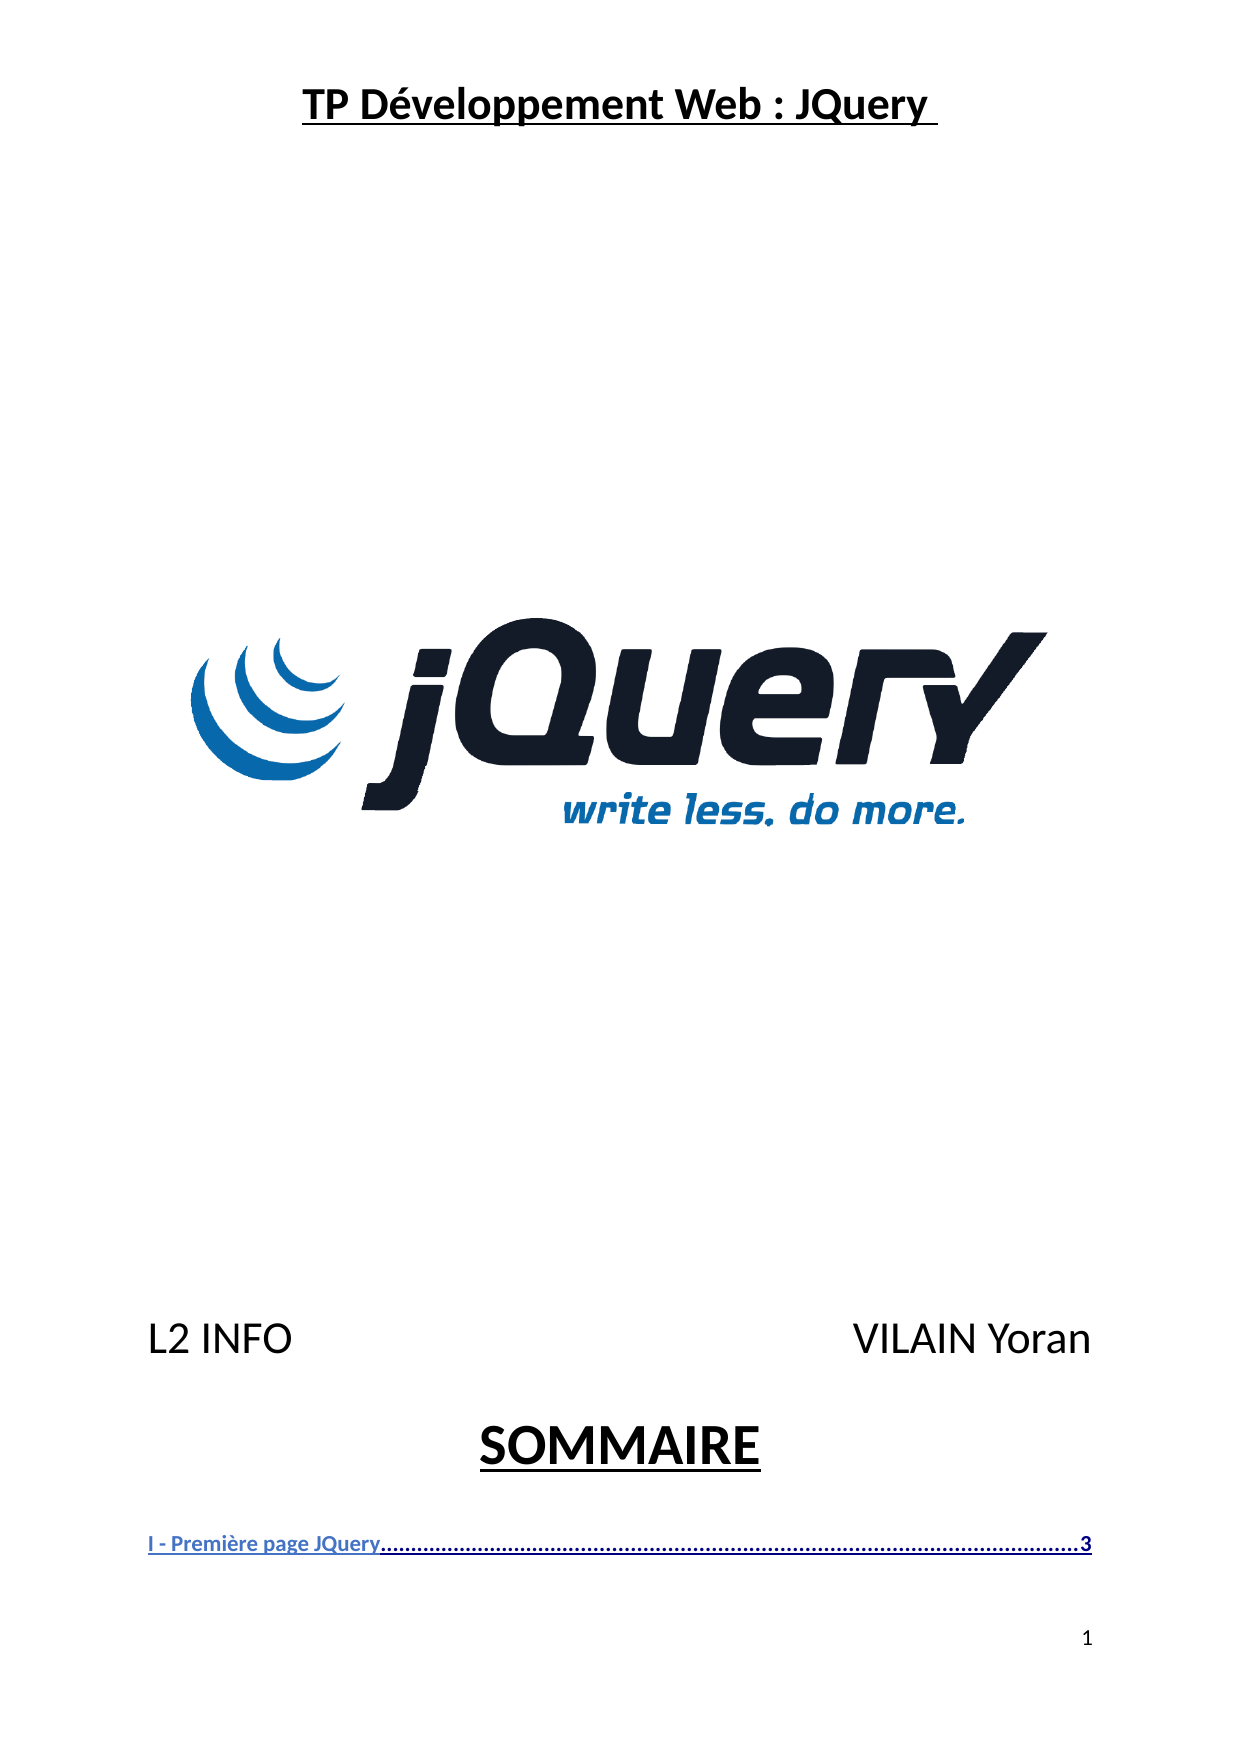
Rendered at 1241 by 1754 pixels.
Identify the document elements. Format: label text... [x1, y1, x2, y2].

text I - Première page JQuery 3 [148, 1529, 1093, 1557]
text SOMMAIRE [148, 1408, 1093, 1479]
text L2 INFO VILAIN Yoran [148, 1309, 1093, 1365]
text TP Développement Web : JQuery [148, 75, 1093, 131]
